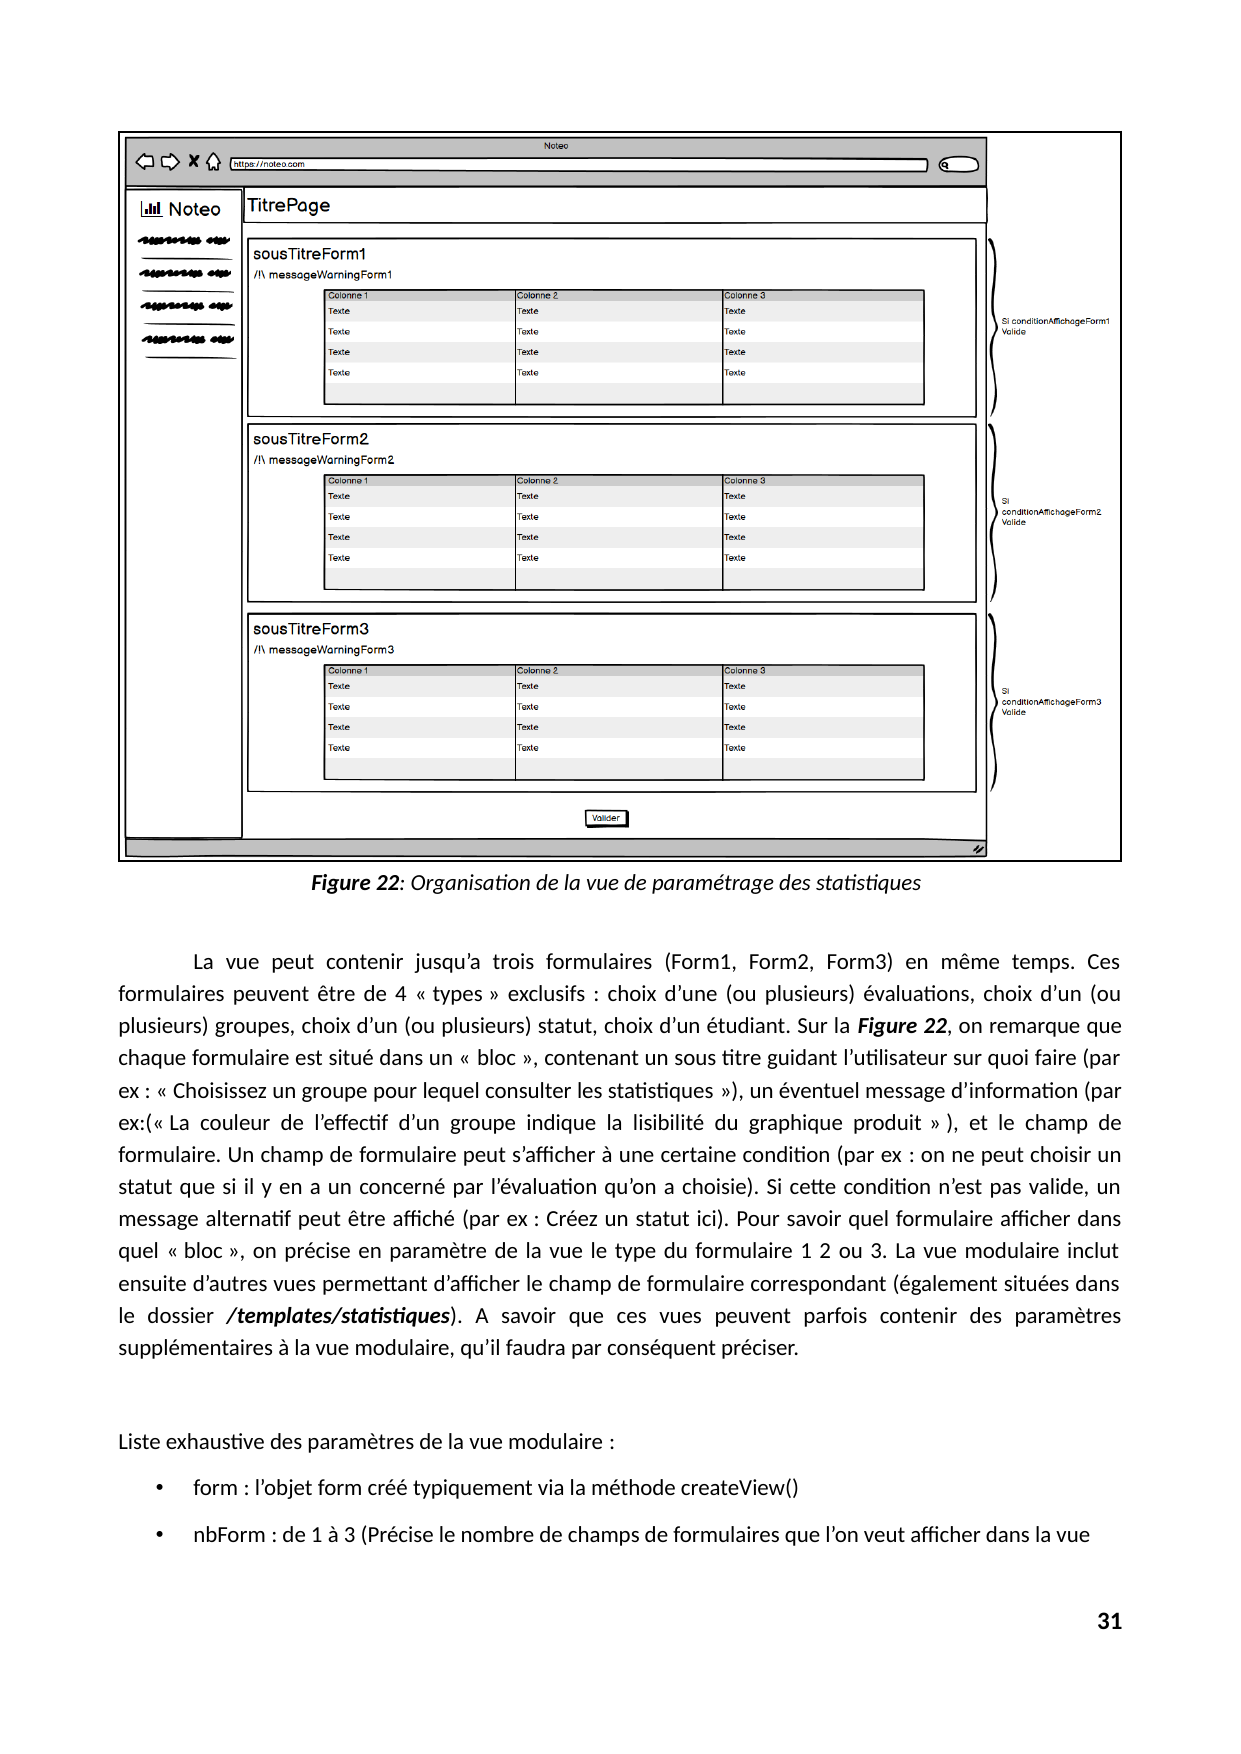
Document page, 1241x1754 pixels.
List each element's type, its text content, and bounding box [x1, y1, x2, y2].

list nbForm : de 1 à 3 (Précise le nombre de champs de formulaires que l’on veut afficher dans la vue [156, 1520, 1122, 1548]
picture [120, 133, 1120, 860]
text Figure 22: Organisation de la vue de paramétrage des statistiques [118, 862, 1122, 896]
text Liste exhaustive des paramètres de la vue modulaire : [118, 1427, 1122, 1455]
text La vue peut contenir jusqu’a trois formulaires (Form1, Form2, Form3) en même temps. Ces formulaires peuvent être de 4 « types » exclusifs : choix d’une (ou plusieurs) évaluations, choix d’un (ou plusieurs) groupes, choix d’un (ou plusieurs) statut, choix d’un étudiant. Sur la Figure 22, on remarque que chaque formulaire est situé dans un « bloc », contenant un sous titre guidant l’utilisateur sur quoi faire (par ex : « Choisissez un groupe pour lequel consulter les statistiques »), un éventuel message d’information (par ex:(« La couleur de l’effectif d’un groupe indique la lisibilité du graphique produit » ), et le champ de formulaire. Un champ de formulaire peut s’afficher à une certaine condition (par ex : on ne peut choisir un statut que si il y en a un concerné par l’évaluation qu’on a choisie). Si cette condition n’est pas valide, un message alternatif peut être affiché (par ex : Créez un statut ici). Pour savoir quel formulaire afficher dans quel « bloc », on précise en paramètre de la vue le type du formulaire 1 2 ou 3. La vue modulaire inclut ensuite d’autres vues permettant d’afficher le champ de formulaire correspondant (également situées dans le dossier /templates/statistiques). A savoir que ces vues peuvent parfois contenir des paramètres supplémentaires à la vue modulaire, qu’il faudra par conséquent préciser. [118, 947, 1122, 1361]
list form : l’objet form créé typiquement via la méthode createView() [156, 1473, 1122, 1502]
